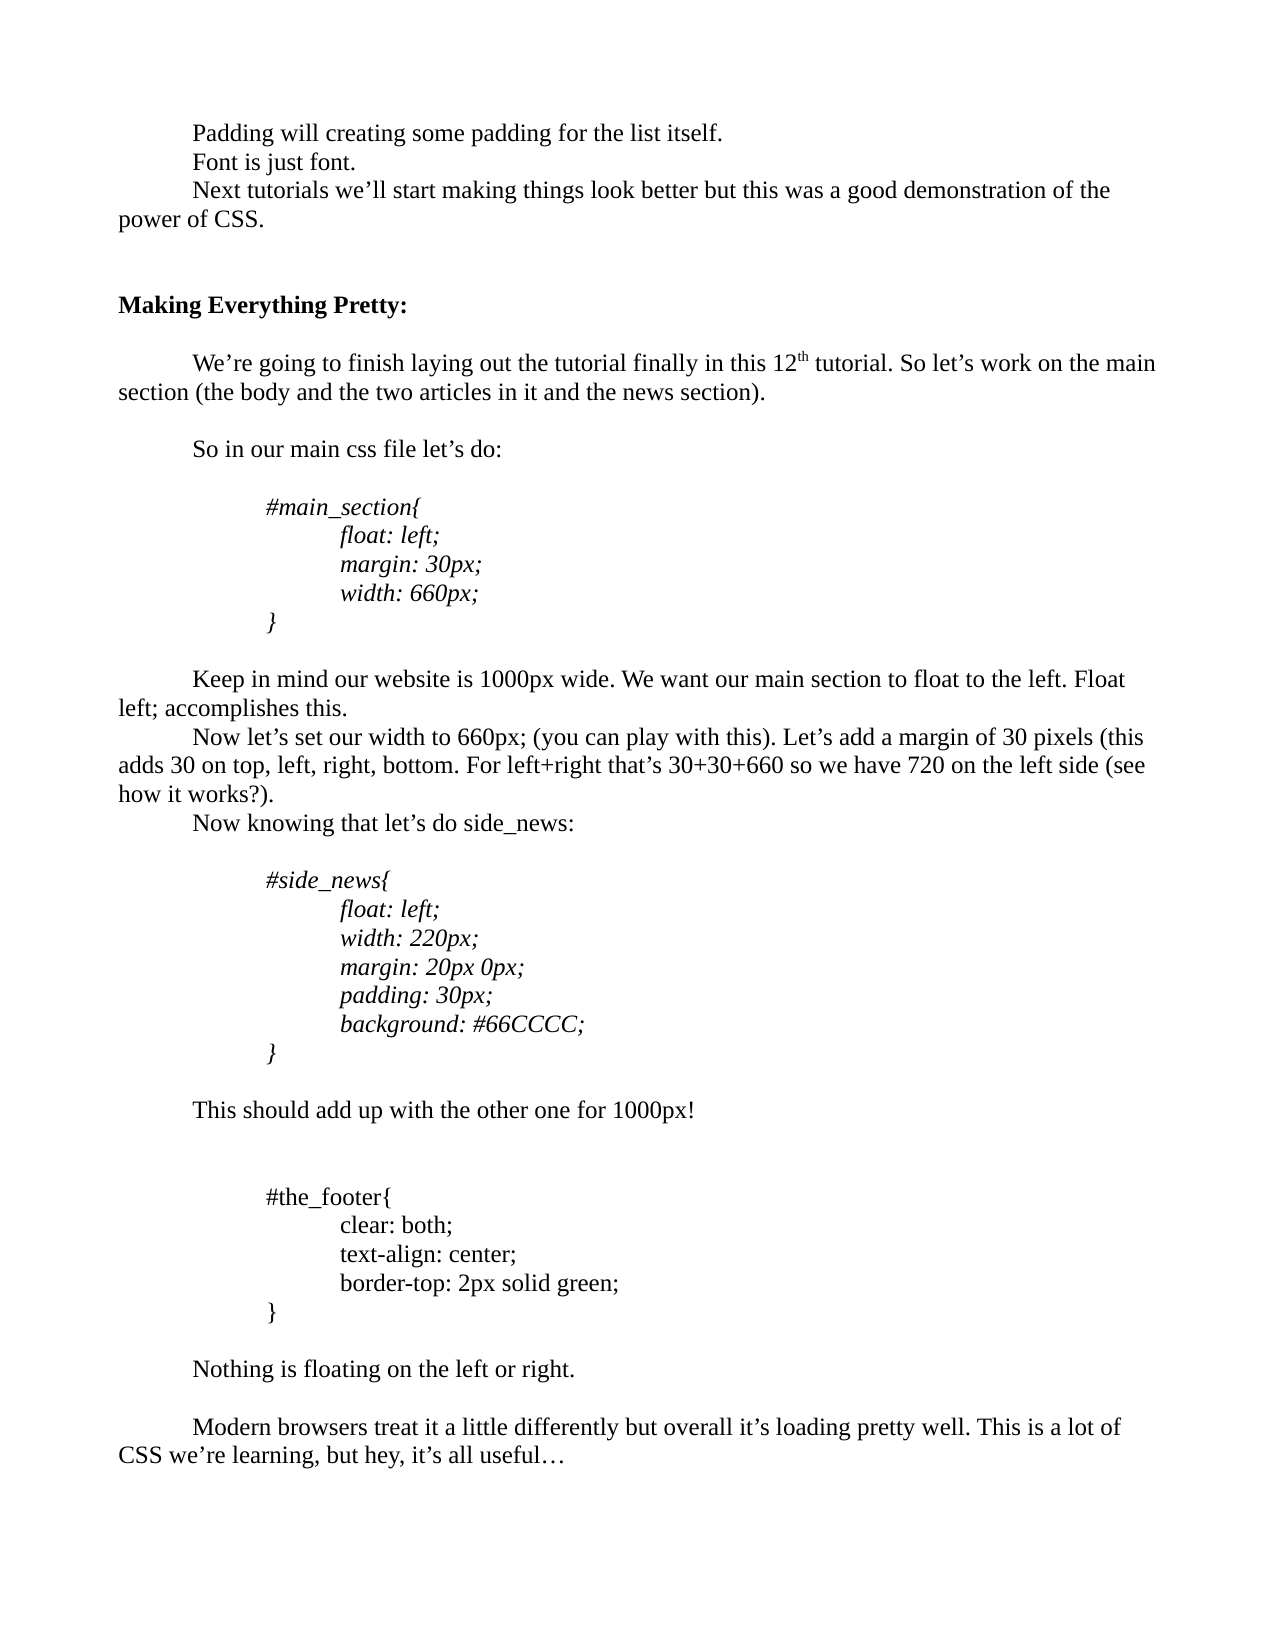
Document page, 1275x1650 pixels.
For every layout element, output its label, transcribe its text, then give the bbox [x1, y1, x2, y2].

text } [118, 607, 1157, 636]
text We’re going to finish laying out the tutorial finally in this 12th tutorial. So let’s work on the main section (the body and the two articles in it and the news section). [118, 348, 1157, 406]
text text-align: center; [118, 1239, 1157, 1268]
text float: left; [118, 894, 1157, 923]
text This should add up with the other one for 1000px! [118, 1096, 1157, 1124]
text width: 660px; [118, 578, 1157, 607]
text Nothing is floating on the left or right. [118, 1354, 1157, 1383]
text clear: both; [118, 1211, 1157, 1239]
text } [118, 1038, 1157, 1067]
text background: #66CCCC; [118, 1009, 1157, 1038]
text So in our main css file let’s do: [118, 434, 1157, 463]
text Keep in mind our website is 1000px wide. We want our main section to float to the left. Float left; accomplishes this. [118, 664, 1157, 722]
text #main_section{ [118, 492, 1157, 521]
text Now knowing that let’s do side_news: [118, 808, 1157, 837]
text Next tutorials we’ll start making things look better but this was a good demonstration of the power of CSS. [118, 176, 1157, 233]
text #side_news{ [118, 866, 1157, 894]
text padding: 30px; [118, 981, 1157, 1009]
text border-top: 2px solid green; [118, 1268, 1157, 1297]
text Now let’s set our width to 660px; (you can play with this). Let’s add a margin of 30 pixels (this adds 30 on top, left, right, bottom. For left+right that’s 30+30+660 so we have 720 on the left side (see how it works?). [118, 722, 1157, 808]
text margin: 20px 0px; [118, 952, 1157, 981]
text #the_footer{ [118, 1182, 1157, 1211]
text margin: 30px; [118, 549, 1157, 578]
text Modern browsers treat it a little differently but overall it’s loading pretty well. This is a lot of CSS we’re learning, but hey, it’s all useful… [118, 1412, 1157, 1469]
text Padding will creating some padding for the list itself. [118, 118, 1157, 147]
text Font is just font. [118, 147, 1157, 176]
text Making Everything Pretty: [118, 291, 1157, 319]
text float: left; [118, 521, 1157, 549]
text } [118, 1297, 1157, 1326]
text width: 220px; [118, 923, 1157, 952]
